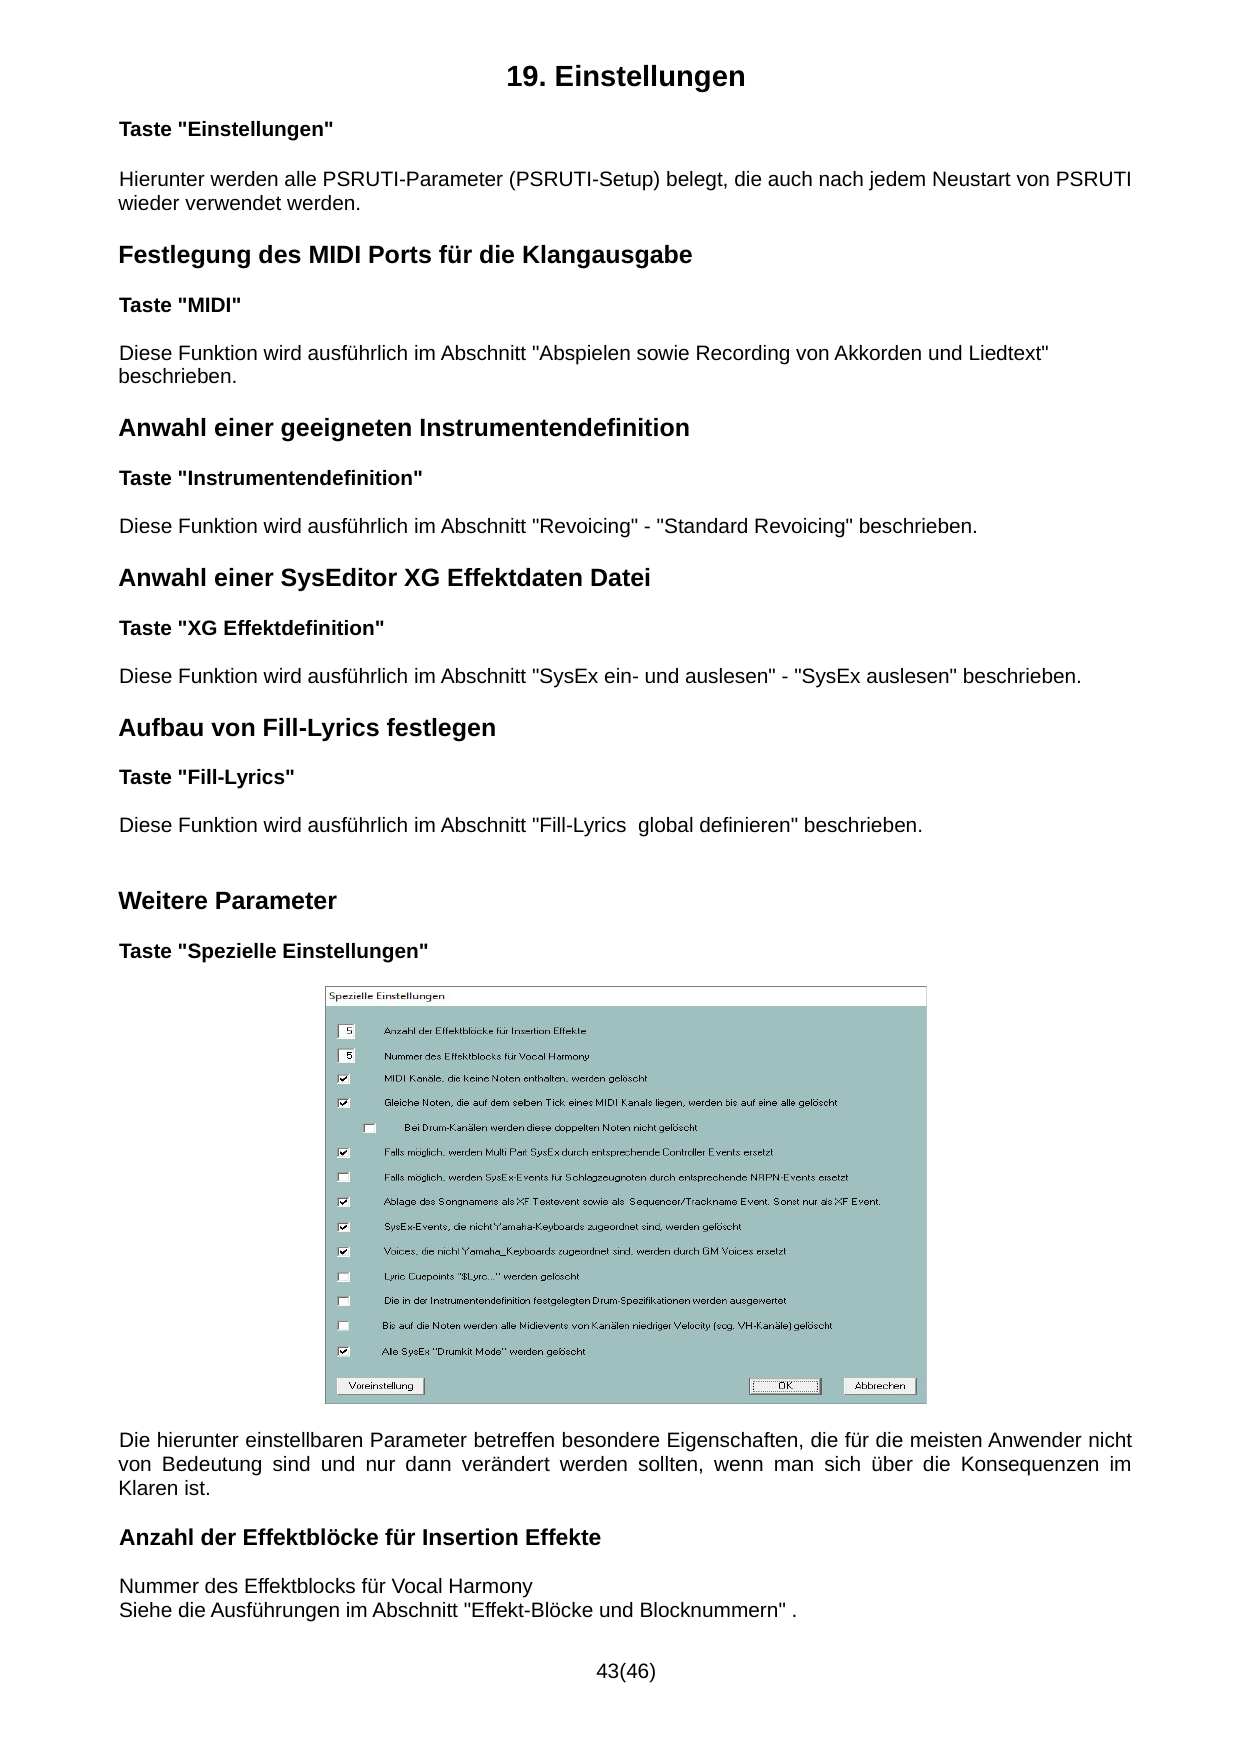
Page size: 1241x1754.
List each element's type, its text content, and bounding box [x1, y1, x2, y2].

text Taste "XG Effektdefinition" [118, 616, 1134, 639]
text Diese Funktion wird ausführlich im Abschnitt "SysEx ein- und auslesen" - "SysEx auslesen" beschrieben. [118, 663, 1134, 687]
subtitle Festlegung des MIDI Ports für die Klangausgabe [118, 240, 1134, 268]
text Diese Funktion wird ausführlich im Abschnitt "Revoicing" - "Standard Revoicing" beschrieben. [118, 514, 1134, 538]
subtitle Anwahl einer geeigneten Instrumentendefinition [118, 413, 1134, 442]
subtitle Aufbau von Fill-Lyrics festlegen [118, 712, 1134, 741]
picture [325, 986, 927, 1404]
text Diese Funktion wird ausführlich im Abschnitt "Abspielen sowie Recording von Akkorden und Liedtext" beschrieben. [118, 340, 1134, 388]
text Anzahl der Effektblöcke für Insertion Effekte [118, 1524, 1134, 1550]
text Taste "MIDI" [118, 292, 1134, 316]
subtitle 19. Einstellungen [118, 59, 1134, 93]
text Nummer des Effektblocks für Vocal Harmony [118, 1574, 1134, 1598]
text Taste "Spezielle Einstellungen" [118, 939, 1134, 963]
text Taste "Instrumentendefinition" [118, 466, 1134, 490]
text Hierunter werden alle PSRUTI-Parameter (PSRUTI-Setup) belegt, die auch nach jedem Neustart von PSRUTI wieder verwendet werden. [118, 167, 1134, 215]
text Taste "Fill-Lyrics" [118, 765, 1134, 789]
text Diese Funktion wird ausführlich im Abschnitt "Fill-Lyrics global definieren" beschrieben. [118, 813, 1134, 837]
text Siehe die Ausführungen im Abschnitt "Effekt-Blöcke und Blocknummern" . [118, 1598, 1134, 1622]
text Die hierunter einstellbaren Parameter betreffen besondere Eigenschaften, die für die meisten Anwender nicht von Bedeutung sind und nur dann verändert werden sollten, wenn man sich über die Konsequenzen im Klaren ist. [118, 1428, 1134, 1500]
subtitle Weitere Parameter [118, 886, 1134, 915]
text Taste "Einstellungen" [118, 117, 1134, 141]
subtitle Anwahl einer SysEditor XG Effektdaten Datei [118, 563, 1134, 592]
